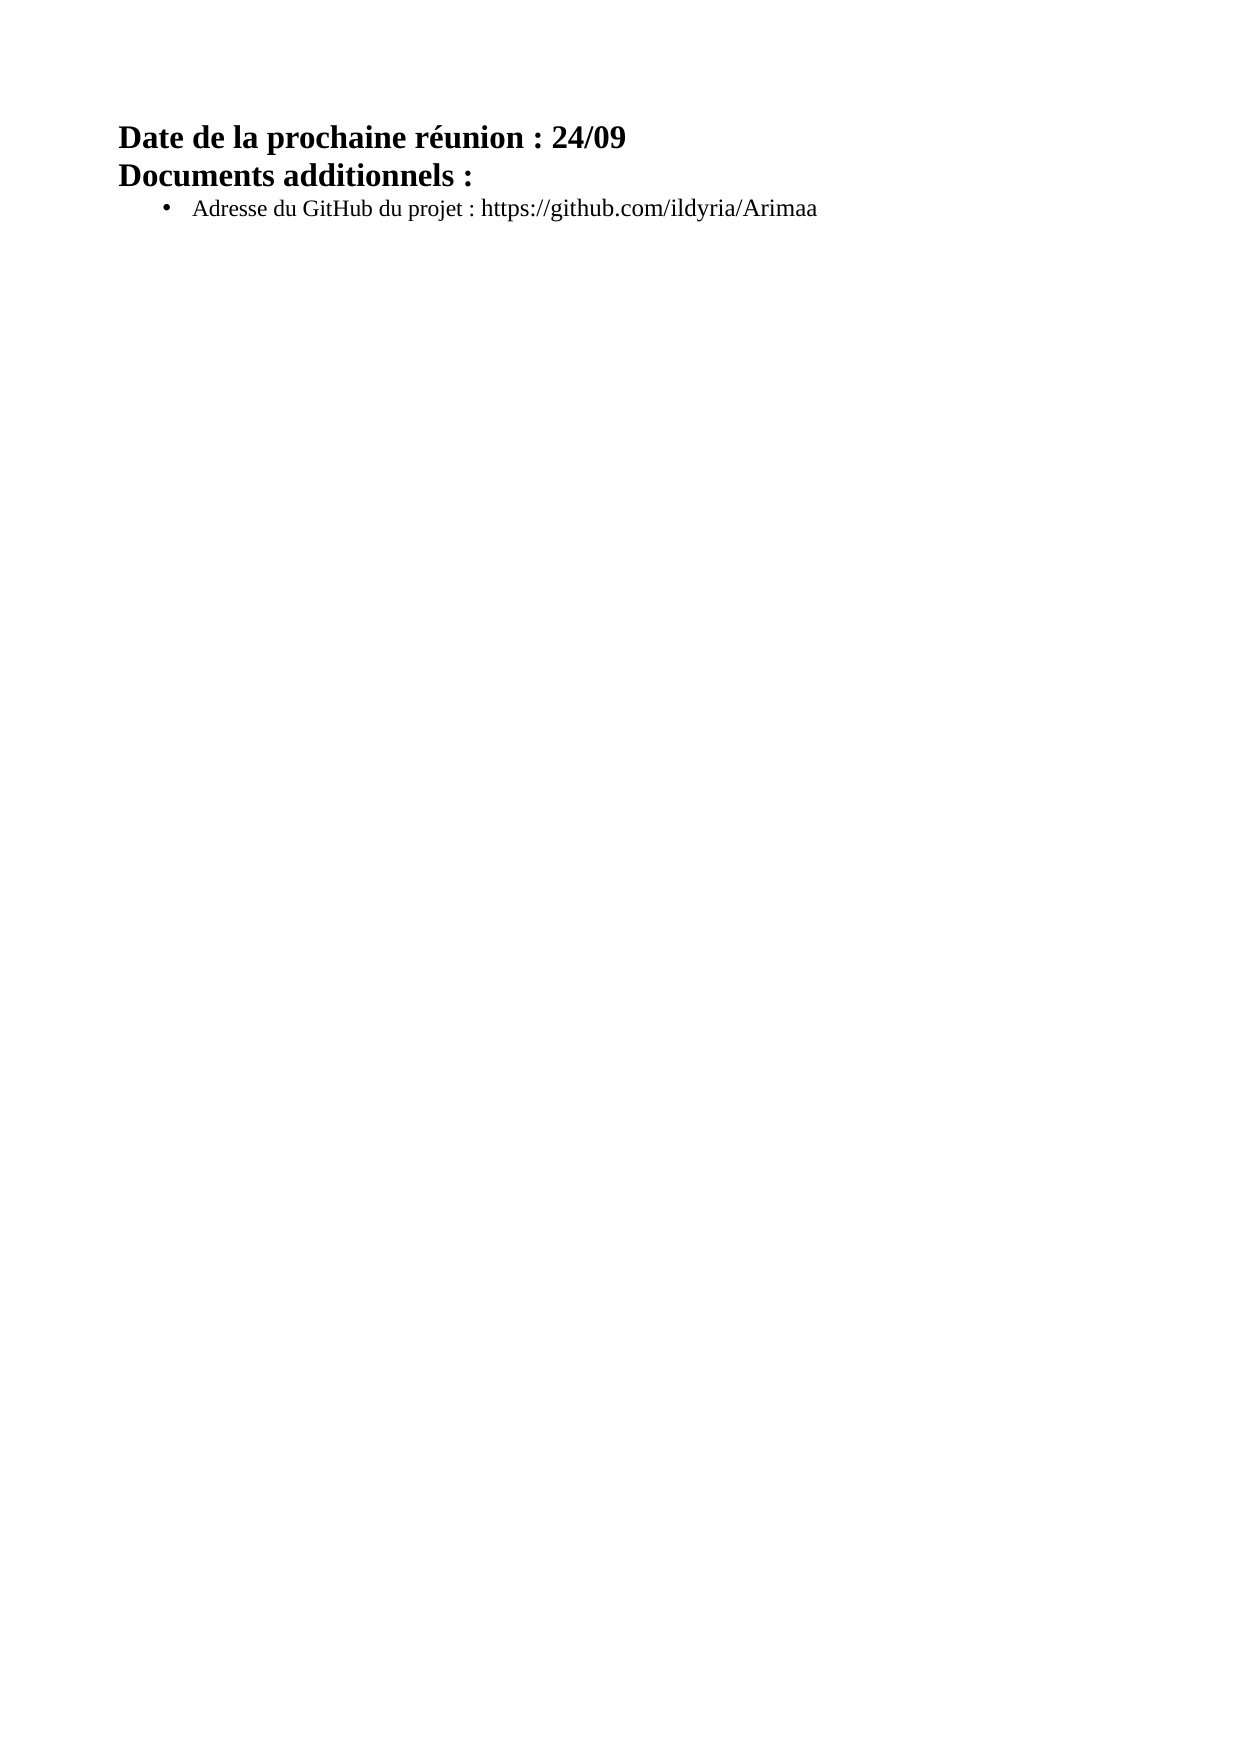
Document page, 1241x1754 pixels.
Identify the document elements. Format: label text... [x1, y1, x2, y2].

list Adresse du GitHub du projet : https://github.com/ildyria/Arimaa [162, 193, 1122, 222]
subtitle Documents additionnels : [118, 156, 1122, 193]
subtitle Date de la prochaine réunion : 24/09 [118, 118, 1122, 156]
